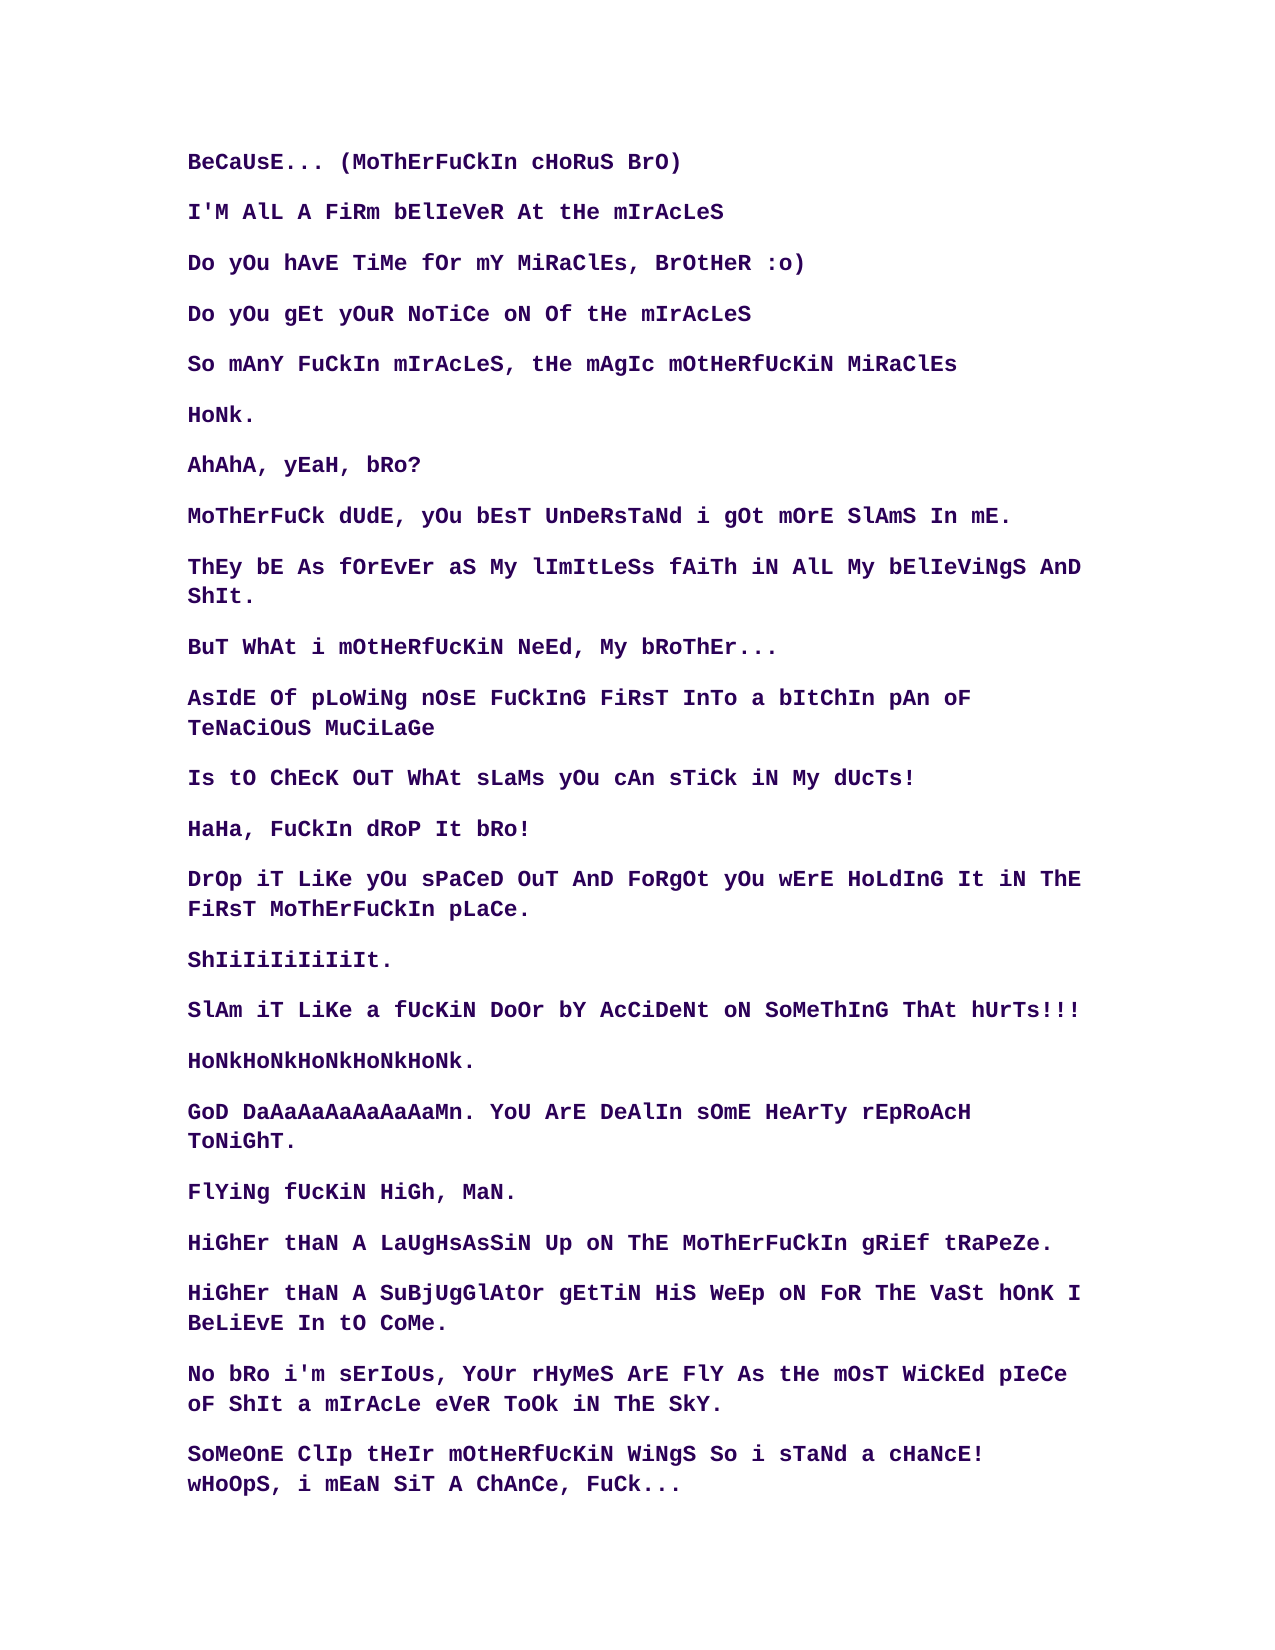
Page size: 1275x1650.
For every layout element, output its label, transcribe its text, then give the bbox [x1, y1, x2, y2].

text BeCaUsE... (MoThErFuCkIn cHoRuS BrO) [187, 150, 1087, 176]
text HaHa, FuCkIn dRoP It bRo! [187, 817, 1087, 843]
text HoNk. [187, 403, 1087, 429]
text So mAnY FuCkIn mIrAcLeS, tHe mAgIc mOtHeRfUcKiN MiRaClEs [187, 352, 1087, 378]
text I'M AlL A FiRm bElIeVeR At tHe mIrAcLeS [187, 201, 1087, 227]
text BuT WhAt i mOtHeRfUcKiN NeEd, My bRoThEr... [187, 635, 1087, 661]
text Do yOu hAvE TiMe fOr mY MiRaClEs, BrOtHeR :o) [187, 251, 1087, 277]
text MoThErFuCk dUdE, yOu bEsT UnDeRsTaNd i gOt mOrE SlAmS In mE. [187, 504, 1087, 530]
text AhAhA, yEaH, bRo? [187, 454, 1087, 480]
text FlYiNg fUcKiN HiGh, MaN. [187, 1180, 1087, 1206]
text Is tO ChEcK OuT WhAt sLaMs yOu cAn sTiCk iN My dUcTs! [187, 766, 1087, 792]
text SlAm iT LiKe a fUcKiN DoOr bY AcCiDeNt oN SoMeThInG ThAt hUrTs!!! [187, 999, 1087, 1025]
text HiGhEr tHaN A SuBjUgGlAtOr gEtTiN HiS WeEp oN FoR ThE VaSt hOnK I BeLiEvE In tO CoMe. [187, 1282, 1087, 1337]
text No bRo i'm sErIoUs, YoUr rHyMeS ArE FlY As tHe mOsT WiCkEd pIeCe oF ShIt a mIrAcLe eVeR ToOk iN ThE SkY. [187, 1362, 1087, 1418]
text AsIdE Of pLoWiNg nOsE FuCkInG FiRsT InTo a bItChIn pAn oF TeNaCiOuS MuCiLaGe [187, 686, 1087, 742]
text ThEy bE As fOrEvEr aS My lImItLeSs fAiTh iN AlL My bElIeViNgS AnD ShIt. [187, 555, 1087, 611]
text DrOp iT LiKe yOu sPaCeD OuT AnD FoRgOt yOu wErE HoLdInG It iN ThE FiRsT MoThErFuCkIn pLaCe. [187, 868, 1087, 923]
text Do yOu gEt yOuR NoTiCe oN Of tHe mIrAcLeS [187, 302, 1087, 328]
text SoMeOnE ClIp tHeIr mOtHeRfUcKiN WiNgS So i sTaNd a cHaNcE! wHoOpS, i mEaN SiT A ChAnCe, FuCk... [187, 1442, 1087, 1498]
text HiGhEr tHaN A LaUgHsAsSiN Up oN ThE MoThErFuCkIn gRiEf tRaPeZe. [187, 1231, 1087, 1257]
text ShIiIiIiIiIiIt. [187, 948, 1087, 974]
text GoD DaAaAaAaAaAaAaMn. YoU ArE DeAlIn sOmE HeArTy rEpRoAcH ToNiGhT. [187, 1100, 1087, 1156]
text HoNkHoNkHoNkHoNkHoNk. [187, 1049, 1087, 1075]
